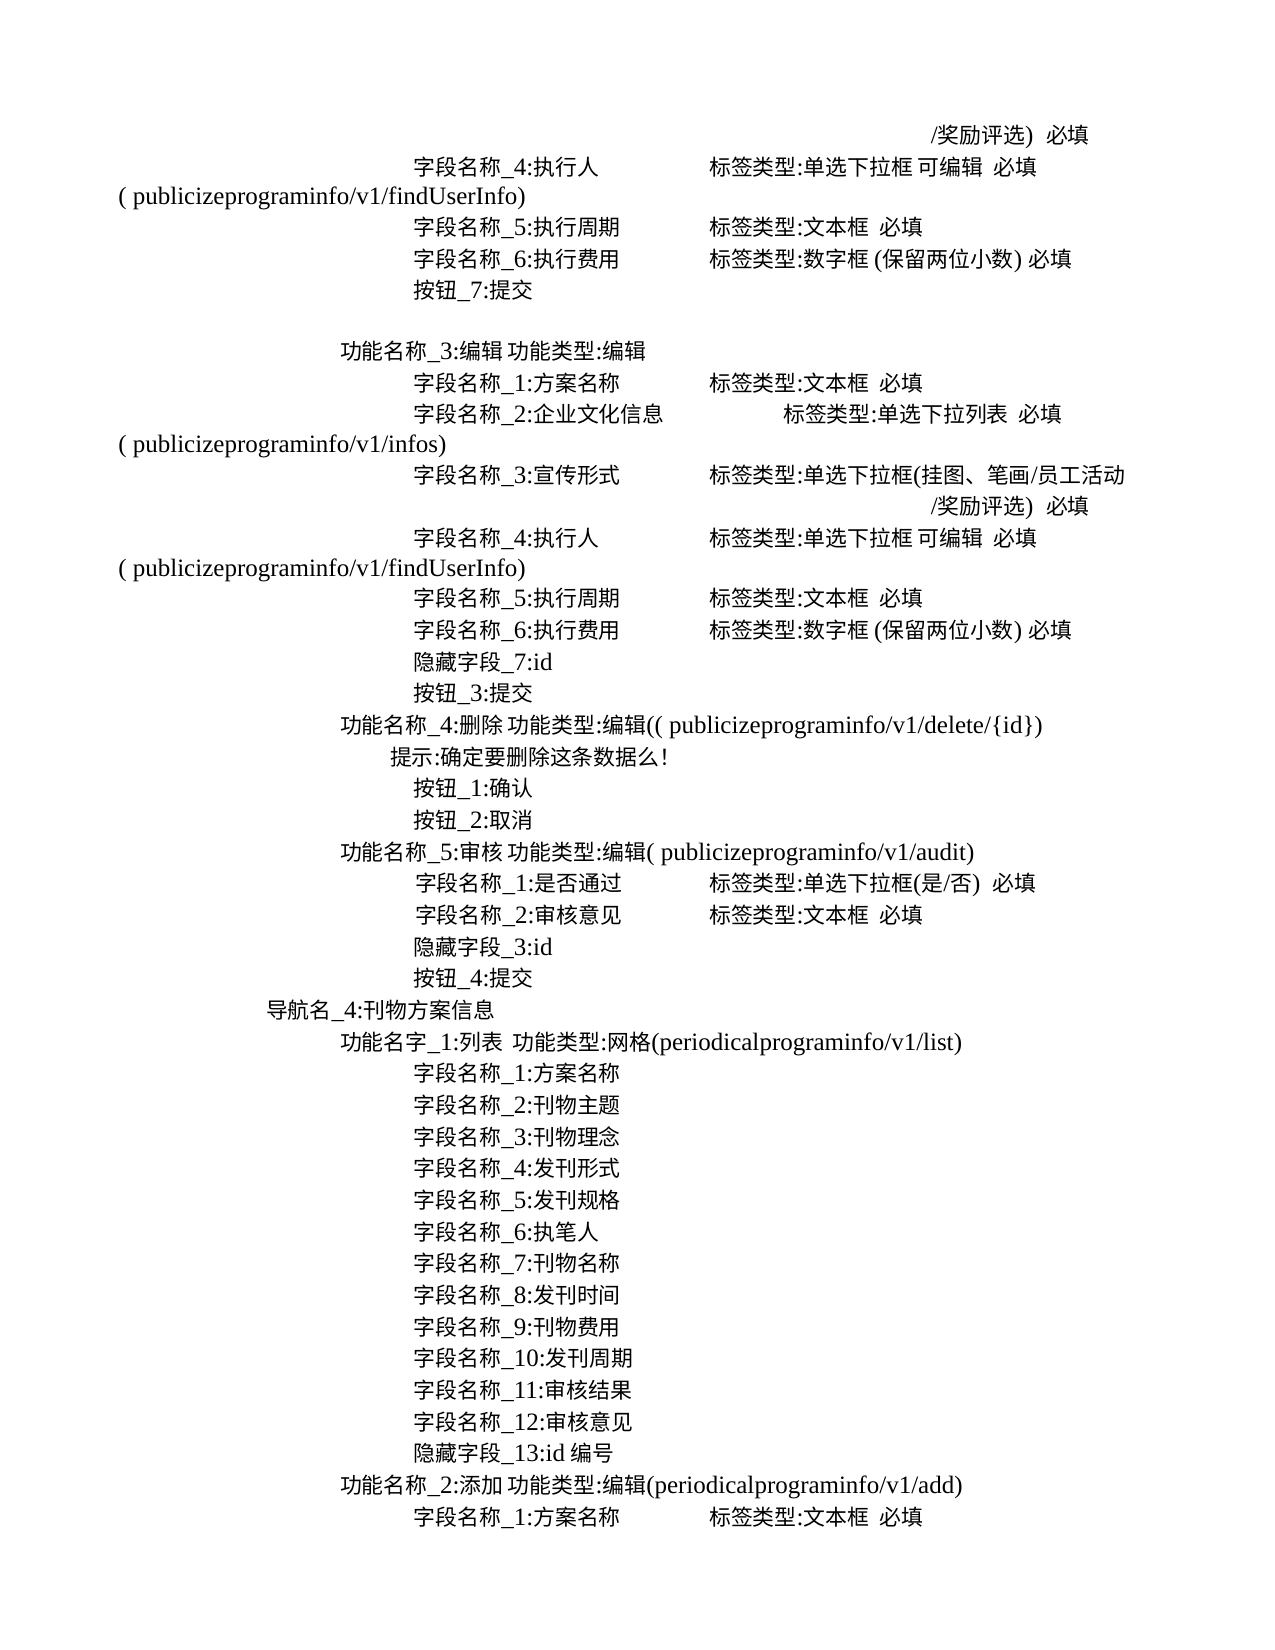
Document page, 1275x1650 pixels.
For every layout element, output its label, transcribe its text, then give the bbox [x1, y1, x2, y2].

text 功能名称_3:编辑 功能类型:编辑 [118, 334, 1157, 366]
text 按钮_3:提交 [118, 676, 1157, 708]
text 隐藏字段_7:id [118, 645, 1157, 676]
text 字段名称_3:刊物理念 [118, 1120, 1157, 1151]
text ( publicizeprograminfo/v1/findUserInfo) [118, 553, 1157, 581]
text ( publicizeprograminfo/v1/infos) [118, 429, 1157, 458]
text 字段名称_1:方案名称 标签类型:文本框 必填 [118, 366, 1157, 397]
text 字段名称_8:发刊时间 [118, 1278, 1157, 1310]
text ( publicizeprograminfo/v1/findUserInfo) [118, 181, 1157, 210]
text 按钮_7:提交 [118, 273, 1157, 305]
text 字段名称_1:方案名称 [118, 1056, 1157, 1088]
text 字段名称_2:刊物主题 [118, 1088, 1157, 1120]
text 字段名称_3:宣传形式 标签类型:单选下拉框(挂图、笔画/员工活动 [118, 458, 1157, 489]
text 字段名称_6:执笔人 [118, 1215, 1157, 1246]
text 字段名称_6:执行费用 标签类型:数字框 (保留两位小数) 必填 [118, 242, 1157, 273]
text 功能名称_5:审核 功能类型:编辑( publicizeprograminfo/v1/audit) [118, 835, 1157, 866]
text 字段名称_6:执行费用 标签类型:数字框 (保留两位小数) 必填 [118, 613, 1157, 645]
text 字段名称_7:刊物名称 [118, 1246, 1157, 1278]
text 字段名称_4:发刊形式 [118, 1151, 1157, 1183]
text 隐藏字段_13:id编号 [118, 1436, 1157, 1468]
text 字段名称_2:审核意见 标签类型:文本框 必填 [118, 898, 1157, 930]
text 字段名称_5:执行周期 标签类型:文本框 必填 [118, 210, 1157, 242]
text 字段名称_11:审核结果 [118, 1373, 1157, 1405]
text 功能名字_1:列表 功能类型:网格(periodicalprograminfo/v1/list) [118, 1025, 1157, 1056]
text 字段名称_1:是否通过 标签类型:单选下拉框(是/否) 必填 [118, 866, 1157, 898]
text 字段名称_10:发刊周期 [118, 1341, 1157, 1373]
text 功能名称_2:添加 功能类型:编辑(periodicalprograminfo/v1/add) [118, 1468, 1157, 1500]
text 字段名称_4:执行人 标签类型:单选下拉框 可编辑 必填 [118, 150, 1157, 181]
text /奖励评选) 必填 [118, 489, 1157, 521]
text 字段名称_5:执行周期 标签类型:文本框 必填 [118, 581, 1157, 613]
text 按钮_4:提交 [118, 961, 1157, 993]
text 导航名_4:刊物方案信息 [118, 993, 1157, 1025]
text 字段名称_9:刊物费用 [118, 1310, 1157, 1341]
text 字段名称_4:执行人 标签类型:单选下拉框 可编辑 必填 [118, 521, 1157, 553]
text 字段名称_5:发刊规格 [118, 1183, 1157, 1215]
text 按钮_2:取消 [118, 803, 1157, 835]
text /奖励评选) 必填 [118, 118, 1157, 150]
text 提示:确定要删除这条数据么！ [118, 740, 1157, 771]
text 字段名称_2:企业文化信息 标签类型:单选下拉列表 必填 [118, 397, 1157, 429]
text 功能名称_4:删除 功能类型:编辑(( publicizeprograminfo/v1/delete/{id}) [118, 708, 1157, 740]
text 按钮_1:确认 [118, 771, 1157, 803]
text 隐藏字段_3:id [118, 930, 1157, 961]
text 字段名称_12:审核意见 [118, 1405, 1157, 1436]
text 字段名称_1:方案名称 标签类型:文本框 必填 [118, 1500, 1157, 1531]
